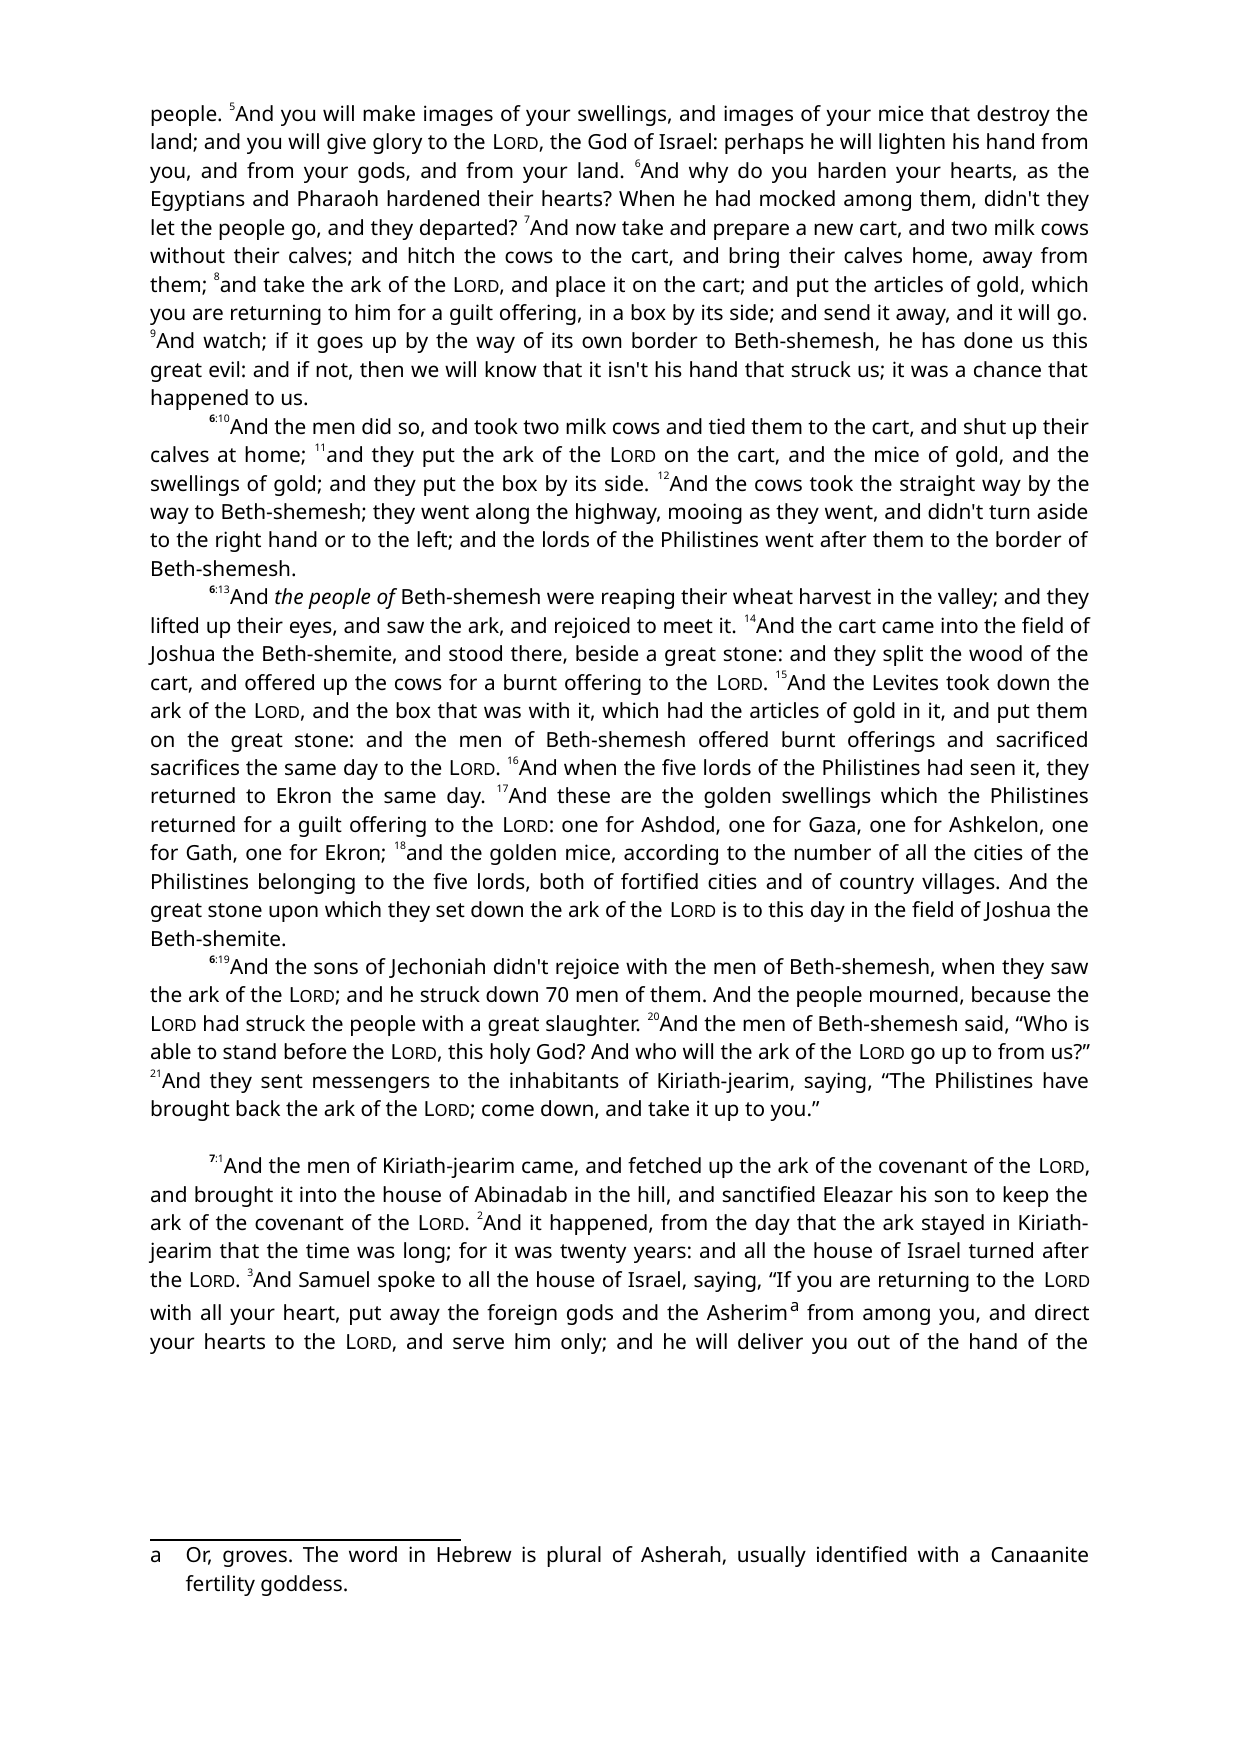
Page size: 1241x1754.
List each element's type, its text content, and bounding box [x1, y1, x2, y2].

text 6:13And the people of Beth-shemesh were reaping their wheat harvest in the valley; and they lifted up their eyes, and saw the ark, and rejoiced to meet it. 14And the cart came into the field of Joshua the Beth-shemite, and stood there, beside a great stone: and they split the wood of the cart, and offered up the cows for a burnt offering to the Lord. 15And the Levites took down the ark of the Lord, and the box that was with it, which had the articles of gold in it, and put them on the great stone: and the men of Beth-shemesh offered burnt offerings and sacrificed sacrifices the same day to the Lord. 16And when the five lords of the Philistines had seen it, they returned to Ekron the same day. 17And these are the golden swellings which the Philistines returned for a guilt offering to the Lord: one for Ashdod, one for Gaza, one for Ashkelon, one for Gath, one for Ekron; 18and the golden mice, according to the number of all the cities of the Philistines belonging to the five lords, both of fortified cities and of country villages. And the great stone upon which they set down the ark of the Lord is to this day in the field of Joshua the Beth-shemite. [150, 582, 1090, 952]
text 6:1And the ark of the Lord was in the country of the Philistines seven months; and their land swarmed with mice. 2And the Philistines called for the priests and the diviners, saying, “What will we do with the ark of the Lord? Show us with what to send it to its place.” 3And they said, “If you send away the ark of the covenant of the Lord, the God of Israel, don't send it empty, for by all means return him a guilt offering: then you will be healed, and atonement will be made for you. Why should his hand not be removed from you?” 4And they said, “What will be the guilt offering which we will return to him?” And they said, “Five golden swellings, the number of the lords of the Philistines; for one plague was on you, and on your lords, and on the people. 5And you will make images of your swellings, and images of your mice that destroy the land; and you will give glory to the Lord, the God of Israel: perhaps he will lighten his hand from you, and from your gods, and from your land. 6And why do you harden your hearts, as the Egyptians and Pharaoh hardened their hearts? When he had mocked among them, didn't they let the people go, and they departed? 7And now take and prepare a new cart, and two milk cows without their calves; and hitch the cows to the cart, and bring their calves home, away from them; 8and take the ark of the Lord, and place it on the cart; and put the articles of gold, which you are returning to him for a guilt offering, in a box by its side; and send it away, and it will go. 9And watch; if it goes up by the way of its own border to Beth-shemesh, he has done us this great evil: and if not, then we will know that it isn't his hand that struck us; it was a chance that happened to us. [150, 99, 1090, 412]
text 6:19And the sons of Jechoniah didn't rejoice with the men of Beth-shemesh, when they saw the ark of the Lord; and he struck down 70 men of them. And the people mourned, because the Lord had struck the people with a great slaughter. 20And the men of Beth-shemesh said, “Who is able to stand before the Lord, this holy God? And who will the ark of the Lord go up to from us?” 21And they sent messengers to the inhabitants of Kiriath-jearim, saying, “The Philistines have brought back the ark of the Lord; come down, and take it up to you.” [150, 952, 1090, 1123]
text Or, groves. The word in Hebrew is plural of Asherah, usually identified with a Canaanite fertility goddess. [150, 1541, 1090, 1597]
text 7:1And the men of Kiriath-jearim came, and fetched up the ark of the covenant of the Lord, and brought it into the house of Abinadab in the hill, and sanctified Eleazar his son to keep the ark of the covenant of the Lord. 2And it happened, from the day that the ark stayed in Kiriath-jearim that the time was long; for it was twenty years: and all the house of Israel turned after the Lord. 3And Samuel spoke to all the house of Israel, saying, “If you are returning to the Lord with all your heart, put away the foreign gods and the Asherim from among you, and direct your hearts to the Lord, and serve him only; and he will deliver you out of the hand of the Philistines.” 4And the children of Israel did put away the Masters and the Ashtaroth, and served the Lord only. 5And Samuel said, “Gather all Israel to Mizpah, and I will pray to the Lord for you.” 6And they gathered together to Mizpah, and drew water, and poured it out before the Lord, and fasted on that day, and said there, “We have sinned against the Lord.” And Samuel judged the children of Israel in Mizpah. [150, 1151, 1090, 1356]
text 6:10And the men did so, and took two milk cows and tied them to the cart, and shut up their calves at home; 11and they put the ark of the Lord on the cart, and the mice of gold, and the swellings of gold; and they put the box by its side. 12And the cows took the straight way by the way to Beth-shemesh; they went along the highway, mooing as they went, and didn't turn aside to the right hand or to the left; and the lords of the Philistines went after them to the border of Beth-shemesh. [150, 412, 1090, 582]
